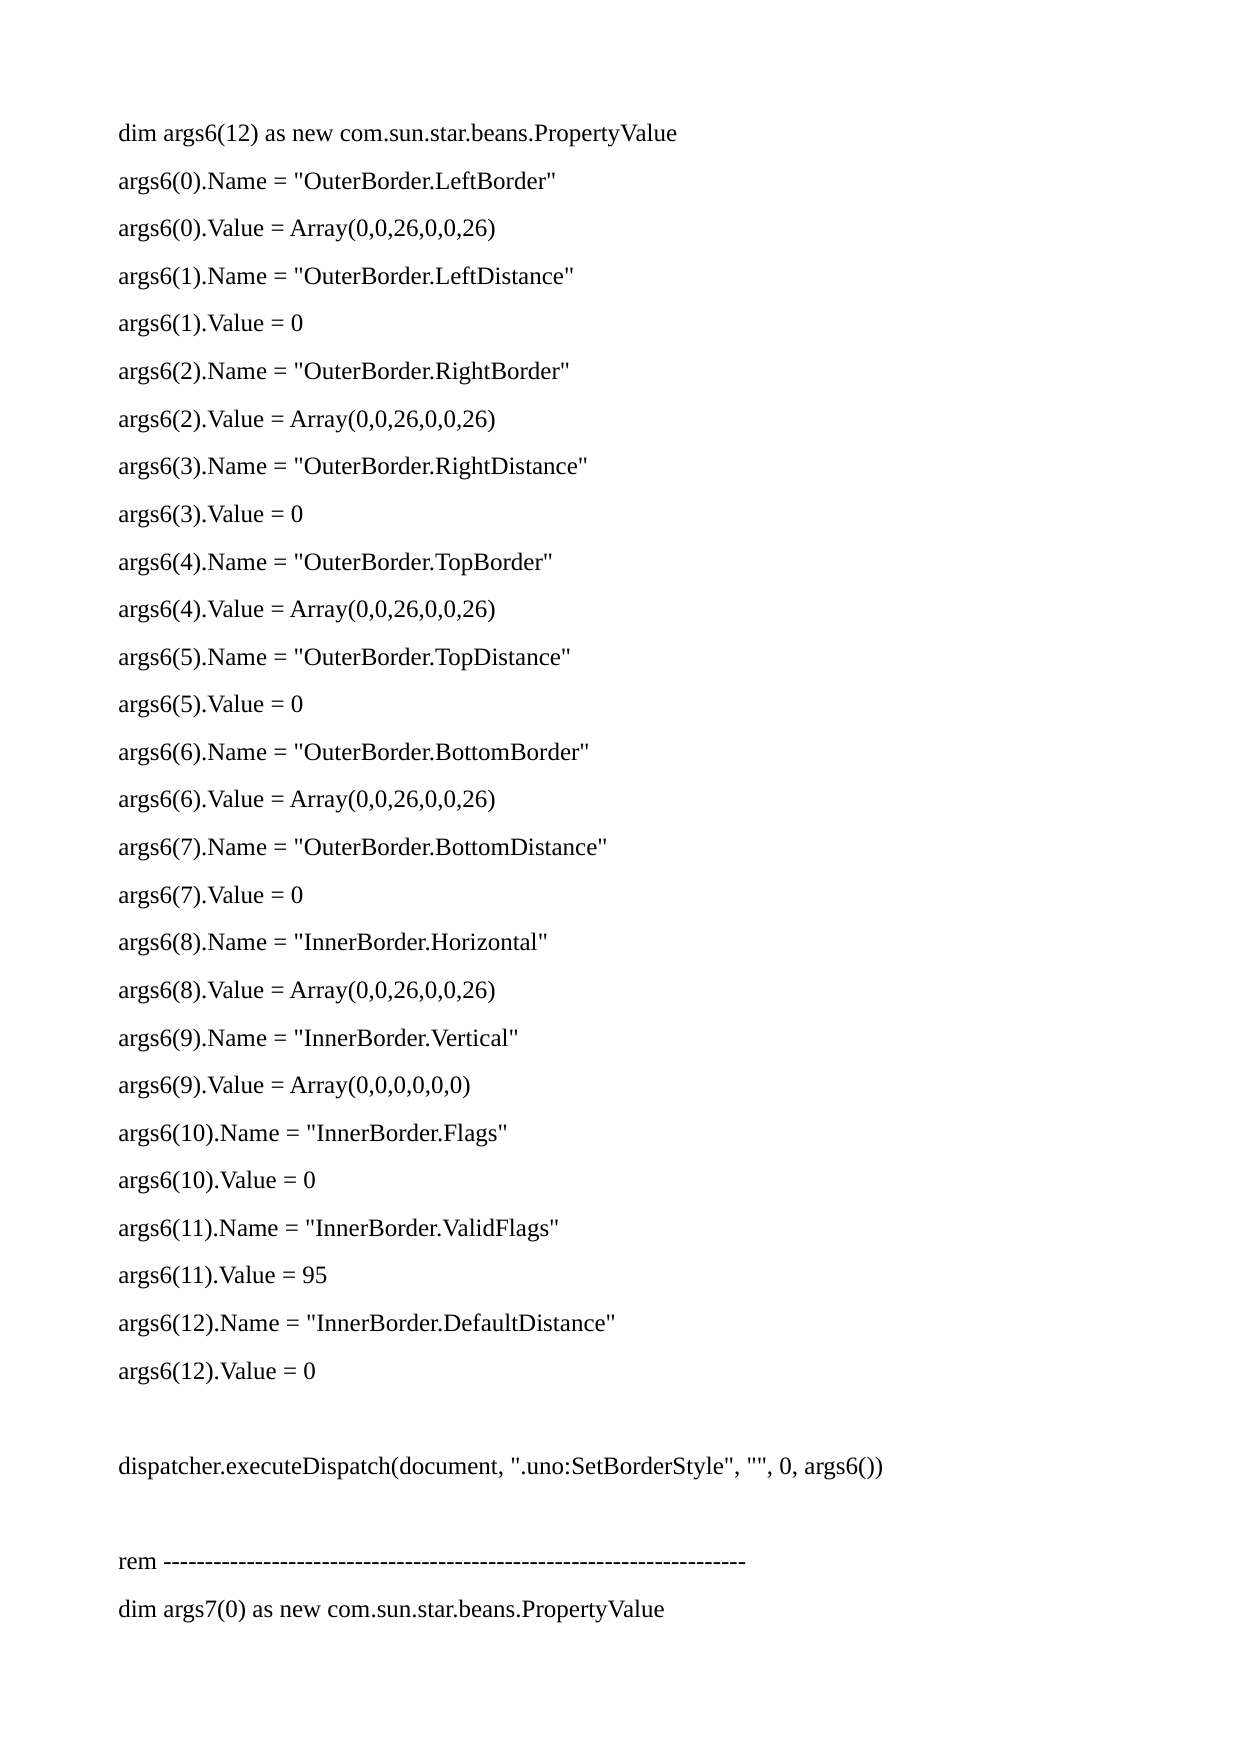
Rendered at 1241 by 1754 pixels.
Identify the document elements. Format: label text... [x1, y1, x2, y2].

text args6(5).Name = "OuterBorder.TopDistance" [118, 642, 1122, 671]
text args6(4).Name = "OuterBorder.TopBorder" [118, 547, 1122, 575]
text args6(12).Value = 0 [118, 1356, 1122, 1384]
text args6(7).Name = "OuterBorder.BottomDistance" [118, 832, 1122, 861]
text rem ---------------------------------------------------------------------- [118, 1546, 1122, 1575]
text args6(1).Value = 0 [118, 308, 1122, 337]
text args6(0).Name = "OuterBorder.LeftBorder" [118, 166, 1122, 194]
text args6(3).Value = 0 [118, 499, 1122, 528]
text args6(6).Name = "OuterBorder.BottomBorder" [118, 737, 1122, 766]
text args6(1).Name = "OuterBorder.LeftDistance" [118, 261, 1122, 290]
text args6(12).Name = "InnerBorder.DefaultDistance" [118, 1308, 1122, 1337]
text args6(10).Value = 0 [118, 1165, 1122, 1194]
text args6(8).Value = Array(0,0,26,0,0,26) [118, 975, 1122, 1004]
text args6(8).Name = "InnerBorder.Horizontal" [118, 927, 1122, 956]
text args6(11).Value = 95 [118, 1261, 1122, 1289]
text args6(6).Value = Array(0,0,26,0,0,26) [118, 784, 1122, 813]
text dim args7(0) as new com.sun.star.beans.PropertyValue [118, 1594, 1122, 1623]
text args6(9).Name = "InnerBorder.Vertical" [118, 1023, 1122, 1051]
text args6(10).Name = "InnerBorder.Flags" [118, 1118, 1122, 1147]
text args6(9).Value = Array(0,0,0,0,0,0) [118, 1070, 1122, 1099]
text dispatcher.executeDispatch(document, ".uno:SetBorderStyle", "", 0, args6()) [118, 1451, 1122, 1480]
text args6(0).Value = Array(0,0,26,0,0,26) [118, 213, 1122, 242]
text args6(11).Name = "InnerBorder.ValidFlags" [118, 1213, 1122, 1242]
text args6(3).Name = "OuterBorder.RightDistance" [118, 451, 1122, 480]
text args6(4).Value = Array(0,0,26,0,0,26) [118, 594, 1122, 623]
text args6(5).Value = 0 [118, 689, 1122, 718]
text dim args6(12) as new com.sun.star.beans.PropertyValue [118, 118, 1122, 147]
text args6(7).Value = 0 [118, 880, 1122, 908]
text args6(2).Value = Array(0,0,26,0,0,26) [118, 404, 1122, 432]
text args6(2).Name = "OuterBorder.RightBorder" [118, 356, 1122, 385]
